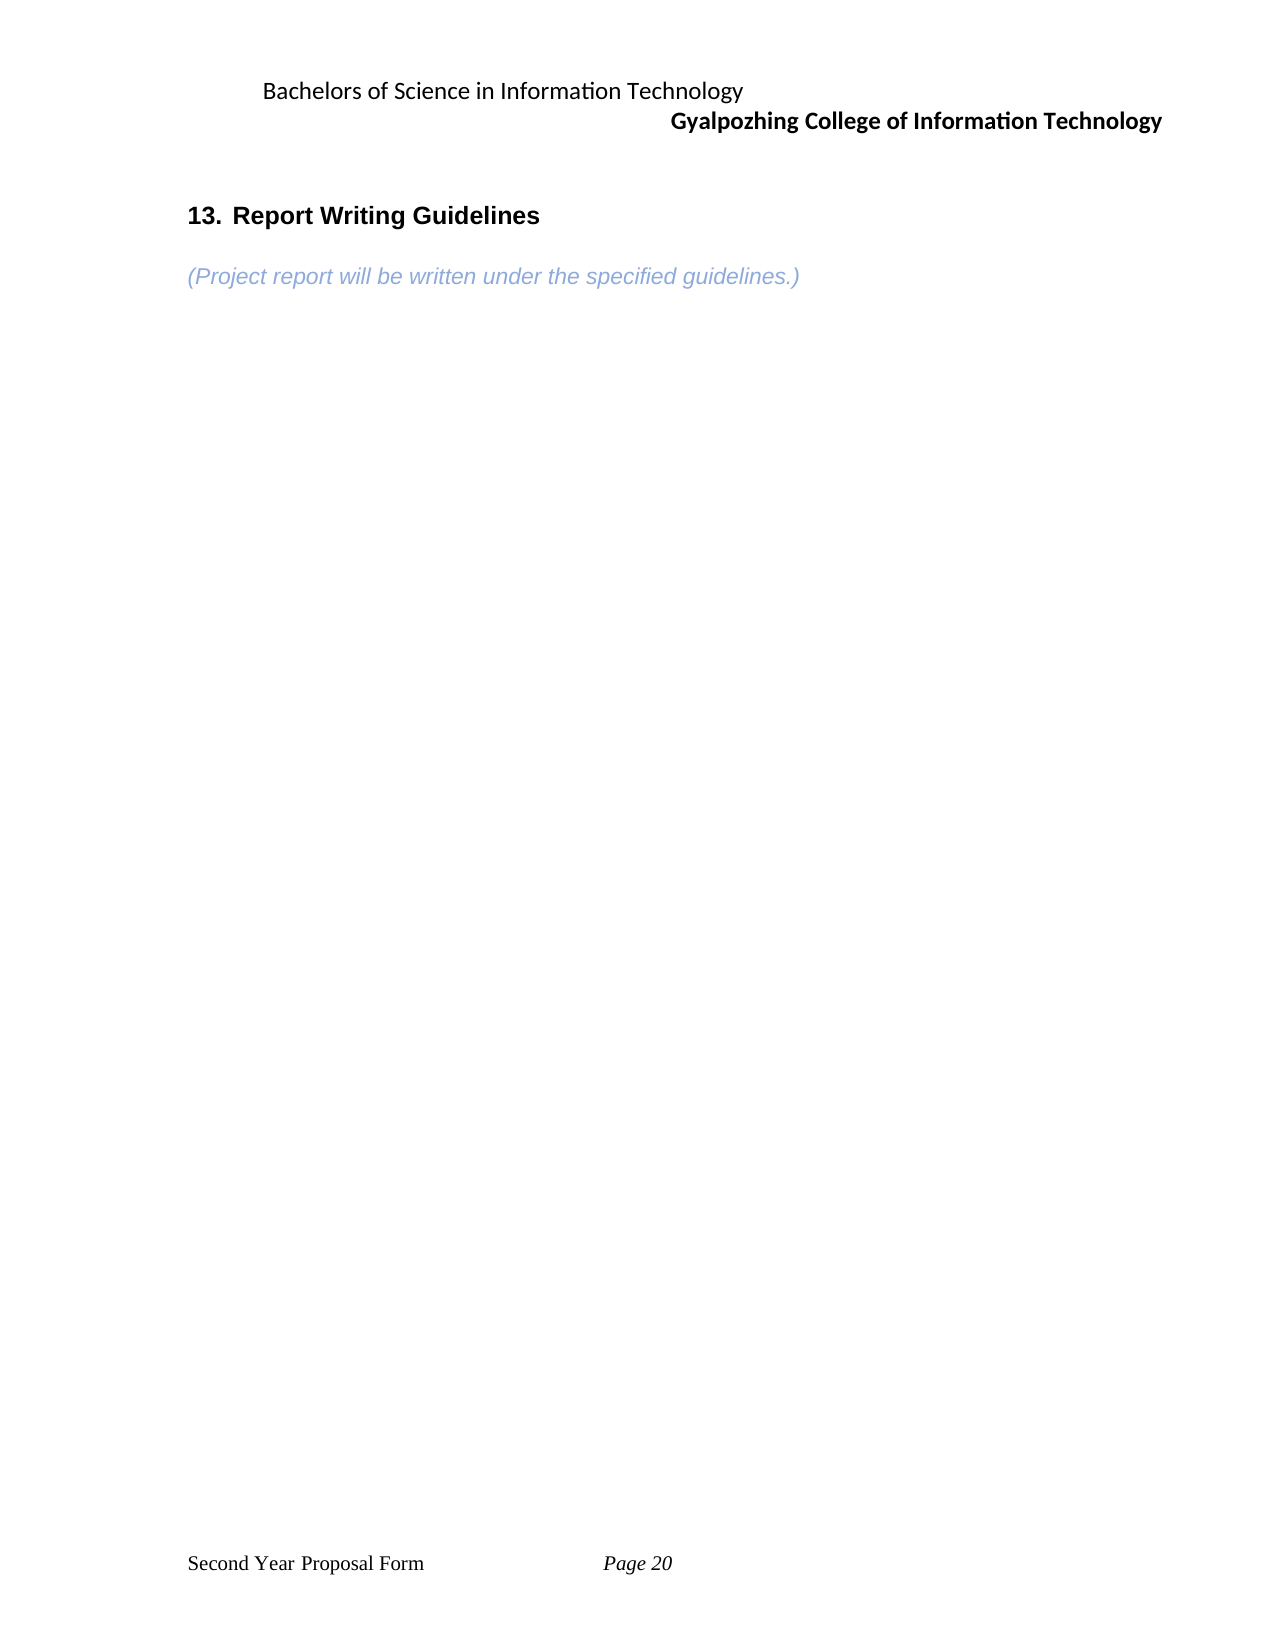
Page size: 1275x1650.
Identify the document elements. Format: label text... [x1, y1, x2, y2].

subtitle 13. Report Writing Guidelines [187, 201, 1162, 230]
text (Project report will be written under the specified guidelines.) [187, 263, 1162, 289]
